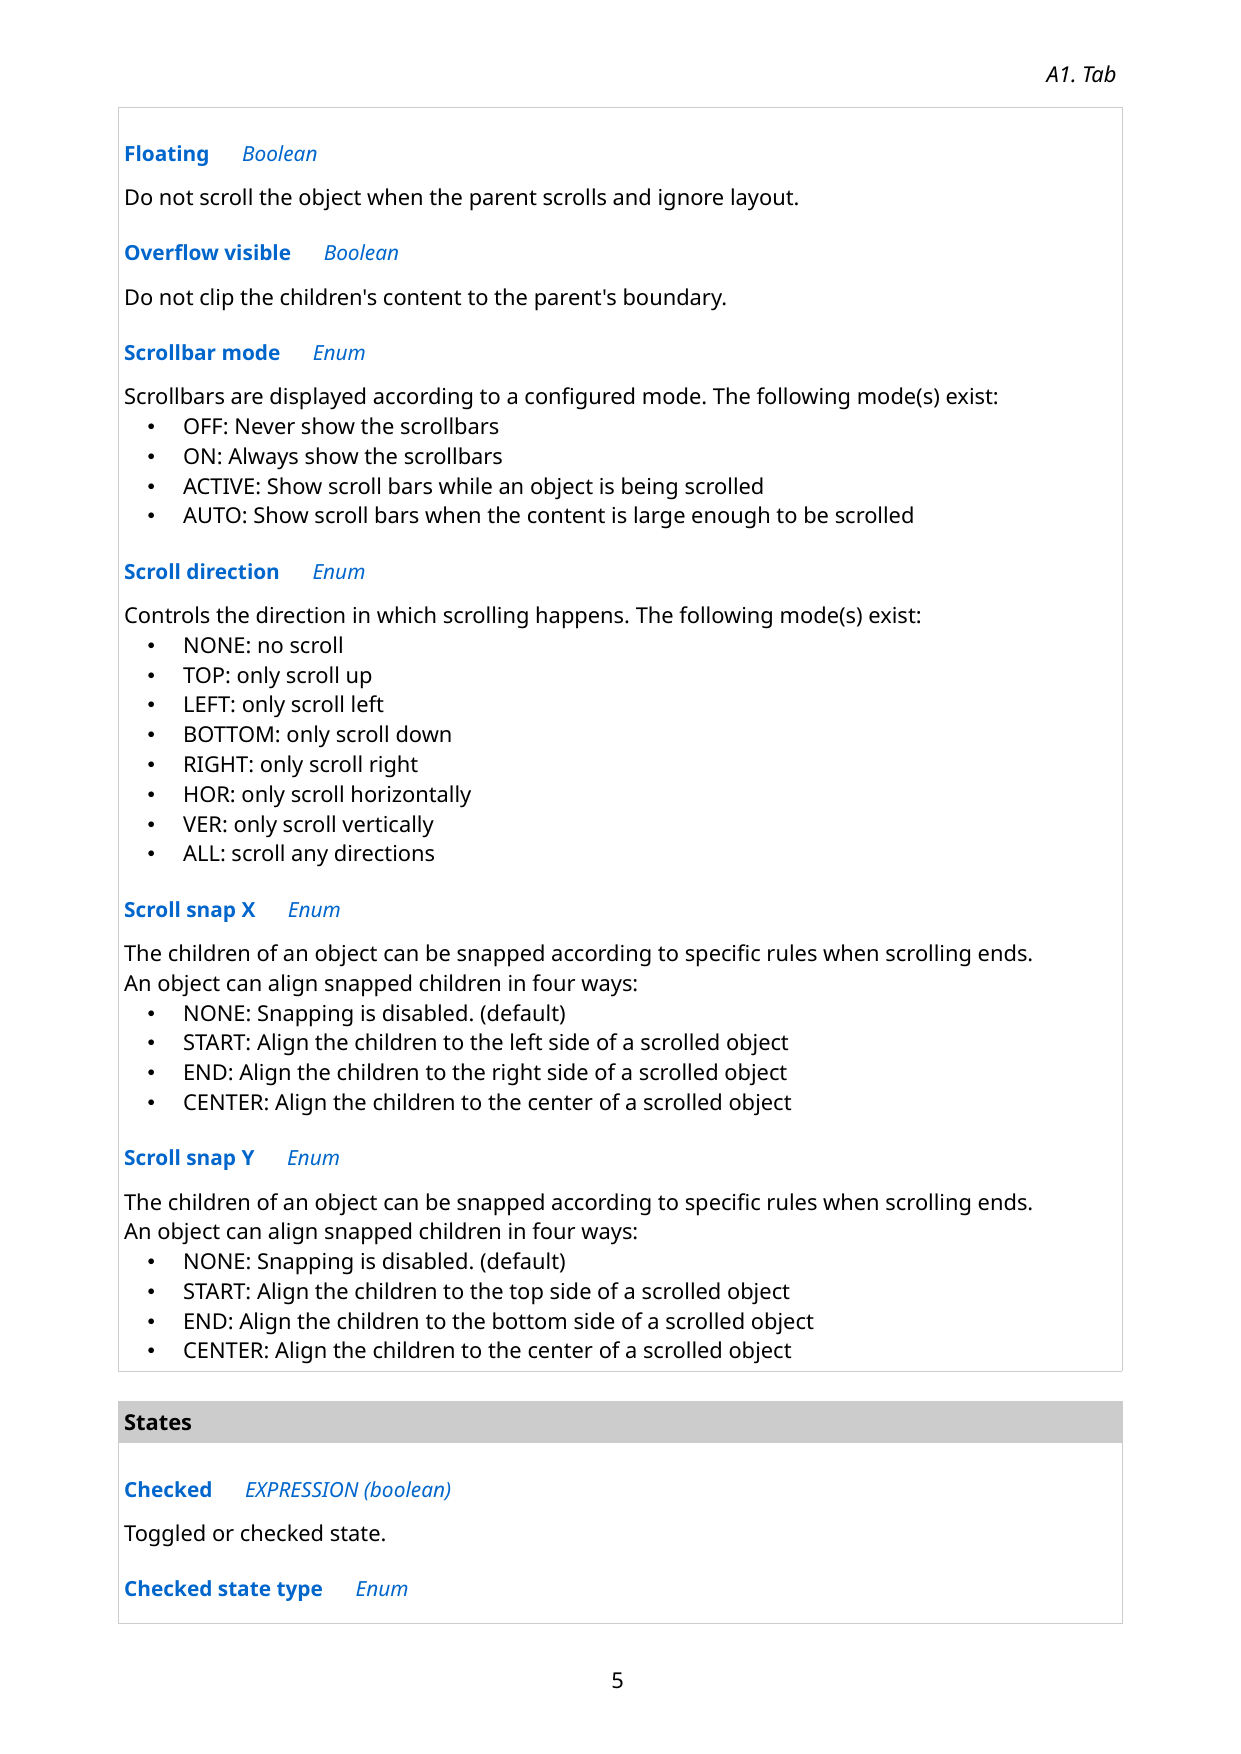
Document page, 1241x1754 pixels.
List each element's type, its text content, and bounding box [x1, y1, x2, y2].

table_cell Checked EXPRESSION (boolean) Toggled or checked state. Checked state type Enum [119, 1443, 1122, 1623]
table_cell Floating Boolean Do not scroll the object when the parent scrolls and ignore layout. Overflow visible Boolean Do not clip the children's content to the parent's boundary. Scrollbar mode Enum Scrollbars are displayed according to a configured mode. The following mode(s) exist: OFF: Never show the scrollbars ON: Always show the scrollbars ACTIVE: Show scroll bars while an object is being scrolled AUTO: Show scroll bars when the content is large enough to be scrolled Scroll direction Enum Controls the direction in which scrolling happens. The following mode(s) exist: NONE: no scroll TOP: only scroll up LEFT: only scroll left BOTTOM: only scroll down RIGHT: only scroll right HOR: only scroll horizontally VER: only scroll vertically ALL: scroll any directions Scroll snap X Enum The children of an object can be snapped according to specific rules when scrolling ends. An object can align snapped children in four ways: NONE: Snapping is disabled. (default) START: Align the children to the left side of a scrolled object END: Align the children to the right side of a scrolled object CENTER: Align the children to the center of a scrolled object Scroll snap Y Enum The children of an object can be snapped according to specific rules when scrolling ends. An object can align snapped children in four ways: NONE: Snapping is disabled. (default) START: Align the children to the top side of a scrolled object END: Align the children to the bottom side of a scrolled object CENTER: Align the children to the center of a scrolled object [119, 108, 1122, 1371]
table_header States [119, 1402, 1122, 1442]
